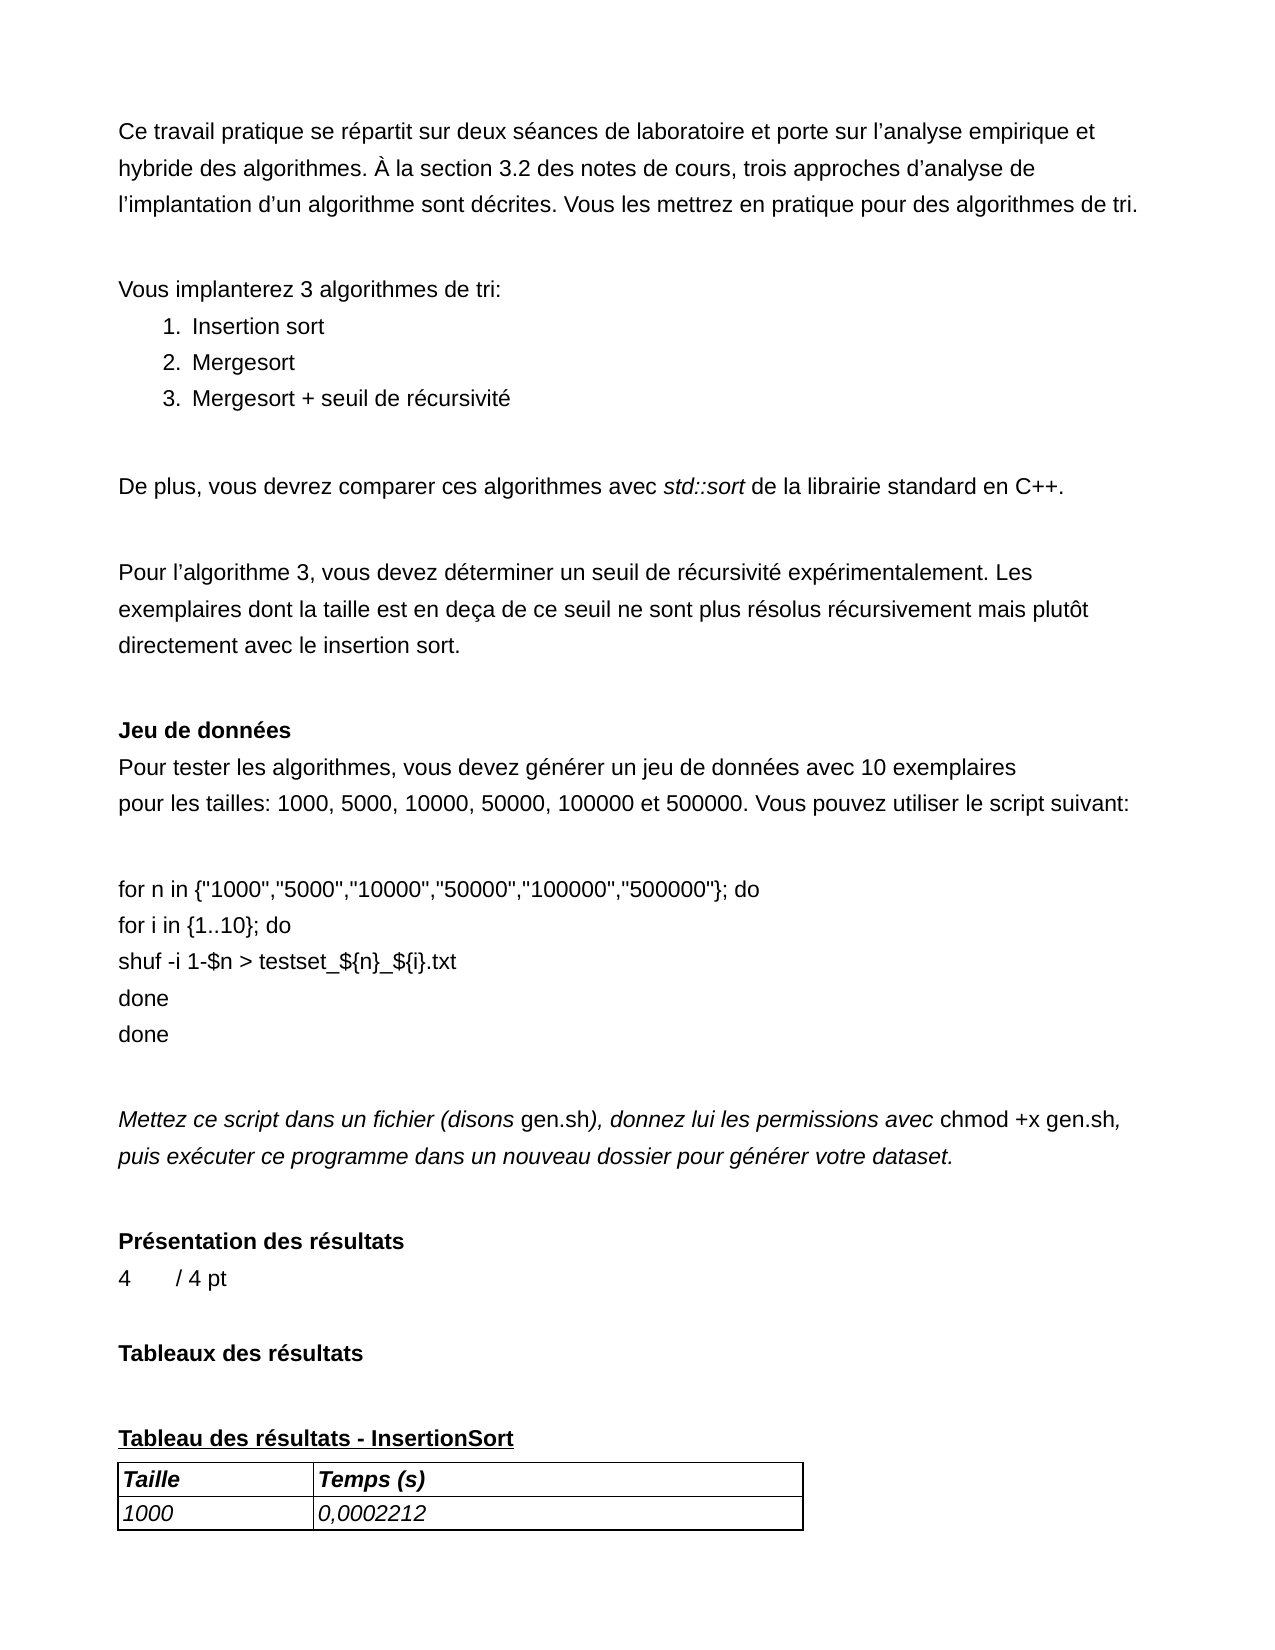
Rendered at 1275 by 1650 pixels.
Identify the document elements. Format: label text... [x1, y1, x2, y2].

table_header Taille [119, 1463, 313, 1496]
text for i in {1..10}; do [118, 912, 1157, 938]
table_header 4 [118, 1265, 176, 1291]
table_header Temps (s) [314, 1463, 802, 1496]
list Mergesort [162, 349, 1157, 375]
text Présentation des résultats [118, 1228, 1157, 1254]
text De plus, vous devrez comparer ces algorithmes avec std::sort de la librairie standard en C++. [118, 471, 1157, 499]
text Tableaux des résultats [118, 1340, 1157, 1366]
text Vous implanterez 3 algorithmes de tri: [118, 276, 1157, 303]
table_cell 0,0002212 [314, 1497, 802, 1529]
text Pour l’algorithme 3, vous devez déterminer un seuil de récursivité expérimentalement. Les exemplaires dont la taille est en deça de ce seuil ne sont plus résolus récursivement mais plutôt directement avec le insertion sort. [118, 559, 1157, 658]
text done [118, 985, 1157, 1011]
table_header / 4 pt [176, 1265, 270, 1291]
text Ce travail pratique se répartit sur deux séances de laboratoire et porte sur l’analyse empirique et hybride des algorithmes. À la section 3.2 des notes de cours, trois approches d’analyse de l’implantation d’un algorithme sont décrites. Vous les mettrez en pratique pour des algorithmes de tri. [118, 118, 1157, 217]
text pour les tailles: 1000, 5000, 10000, 50000, 100000 et 500000. Vous pouvez utiliser le script suivant: [118, 790, 1157, 817]
list Insertion sort [162, 313, 1157, 339]
text Pour tester les algorithmes, vous devez générer un jeu de données avec 10 exemplaires [118, 754, 1157, 780]
text for n in {"1000","5000","10000","50000","100000","500000"}; do [118, 876, 1157, 902]
text Tableau des résultats - InsertionSort [118, 1425, 1157, 1452]
text done [118, 1021, 1157, 1047]
list Mergesort + seuil de récursivité [162, 385, 1157, 412]
text shuf -i 1-$n > testset_${n}_${i}.txt [118, 948, 1157, 975]
table_cell 1000 [119, 1497, 313, 1529]
text Jeu de données [118, 717, 1157, 744]
text Mettez ce script dans un fichier (disons gen.sh), donnez lui les permissions avec chmod +x gen.sh, puis exécuter ce programme dans un nouveau dossier pour générer votre dataset. [118, 1106, 1157, 1169]
